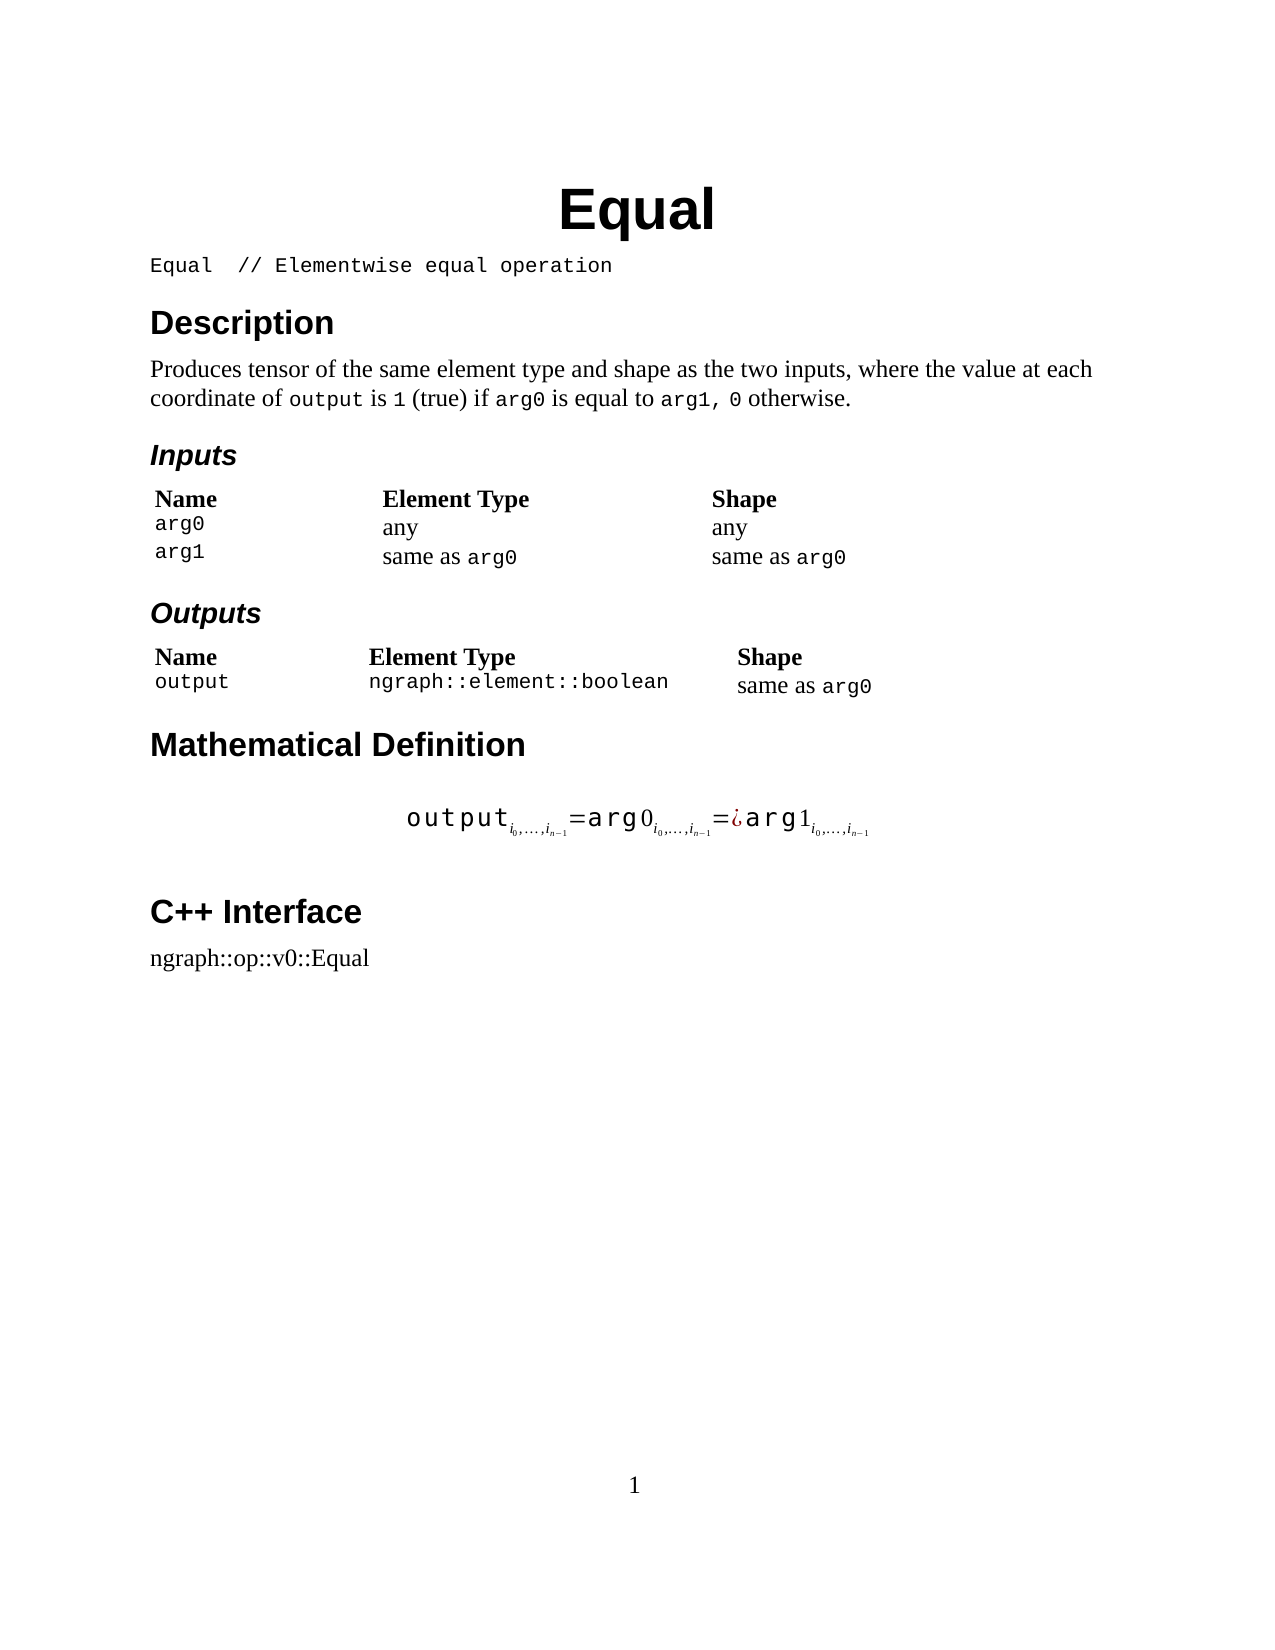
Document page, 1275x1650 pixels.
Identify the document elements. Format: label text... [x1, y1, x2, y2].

table_cell output [150, 671, 364, 700]
table_cell any [707, 513, 1125, 541]
table_cell same as arg0 [733, 671, 1125, 700]
table_cell arg1 [150, 541, 378, 571]
subtitle Outputs [150, 596, 1125, 629]
table_header Element Type [364, 642, 733, 671]
table_cell same as arg0 [378, 541, 707, 571]
table_header Name [150, 484, 378, 512]
text ngraph::op::v0::Equal [150, 943, 1125, 972]
subtitle C++ Interface [150, 892, 1125, 931]
title Equal [150, 175, 1125, 242]
text Produces tensor of the same element type and shape as the two inputs, where the value at each coordinate of output is 1 (true) if arg0 is equal to arg1, 0 otherwise. [150, 354, 1125, 413]
table_header Shape [733, 642, 1125, 671]
table_header Element Type [378, 484, 707, 512]
table_cell ngraph::element::boolean [364, 671, 733, 700]
subtitle Inputs [150, 438, 1125, 471]
subtitle Mathematical Definition [150, 725, 1125, 764]
table_cell any [378, 513, 707, 541]
table_header Shape [707, 484, 1125, 512]
table_cell arg0 [150, 513, 378, 541]
table_header Name [150, 642, 364, 671]
text Equal // Elementwise equal operation [150, 254, 1125, 278]
subtitle Description [150, 303, 1125, 342]
table_cell same as arg0 [707, 541, 1125, 571]
